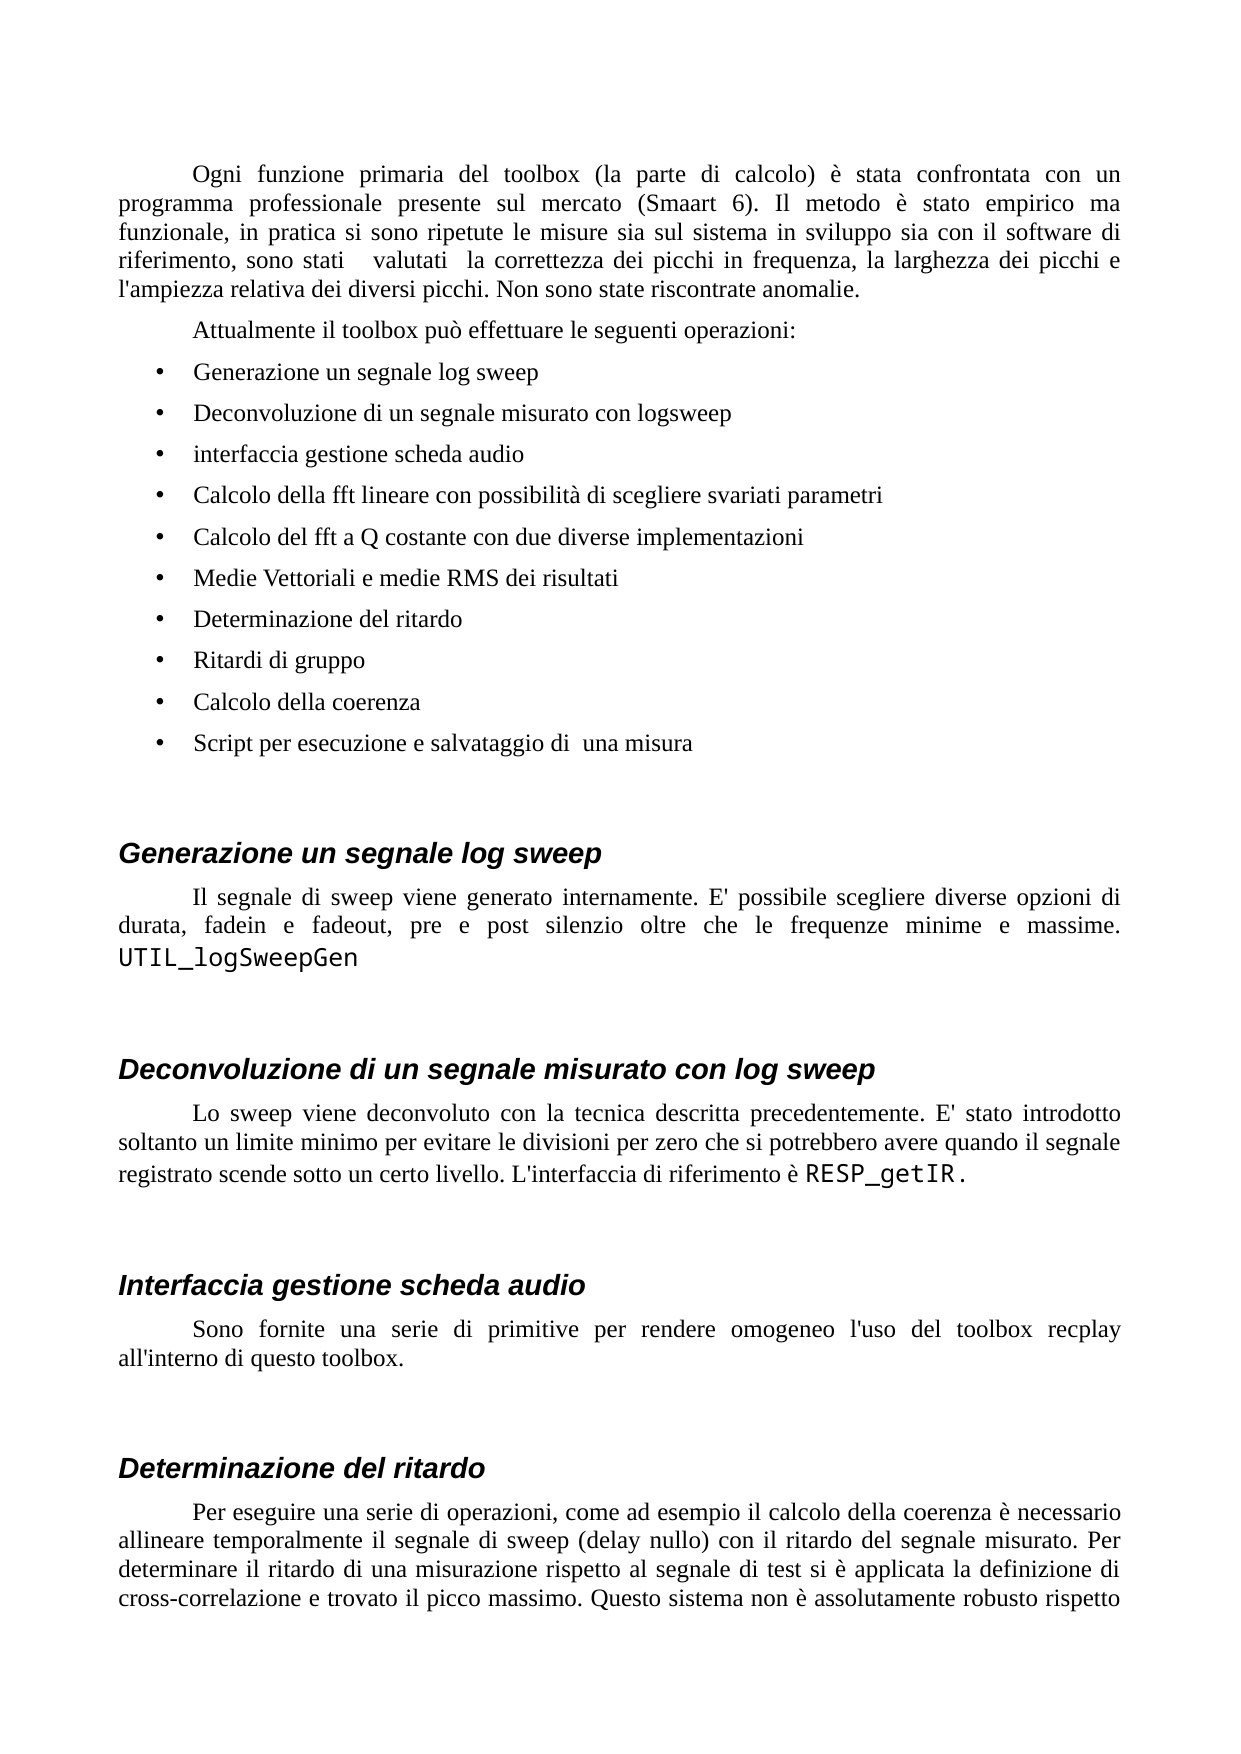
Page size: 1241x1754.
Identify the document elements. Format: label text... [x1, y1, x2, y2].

text Per eseguire una serie di operazioni, come ad esempio il calcolo della coerenza è necessario allineare temporalmente il segnale di sweep (delay nullo) con il ritardo del segnale misurato. Per determinare il ritardo di una misurazione rispetto al segnale di test si è applicata la definizione di cross-correlazione e trovato il picco massimo. Questo sistema non è assolutamente robusto rispetto [118, 1497, 1122, 1612]
list Deconvoluzione di un segnale misurato con logsweep [156, 398, 1122, 427]
list Medie Vettoriali e medie RMS dei risultati [156, 563, 1122, 592]
text Ogni funzione primaria del toolbox (la parte di calcolo) è stata confrontata con un programma professionale presente sul mercato (Smaart 6). Il metodo è stato empirico ma funzionale, in pratica si sono ripetute le misure sia sul sistema in sviluppo sia con il software di riferimento, sono stati valutati la correttezza dei picchi in frequenza, la larghezza dei picchi e l'ampiezza relativa dei diversi picchi. Non sono state riscontrate anomalie. [118, 159, 1122, 303]
list Ritardi di gruppo [156, 646, 1122, 674]
text Attualmente il toolbox può effettuare le seguenti operazioni: [118, 316, 1122, 344]
subtitle Interfaccia gestione scheda audio [118, 1268, 1122, 1302]
list Generazione un segnale log sweep [156, 357, 1122, 386]
text Sono fornite una serie di primitive per rendere omogeneo l'uso del toolbox recplay all'interno di questo toolbox. [118, 1314, 1122, 1372]
list Calcolo della coerenza [156, 687, 1122, 716]
text Il segnale di sweep viene generato internamente. E' possibile scegliere diverse opzioni di durata, fadein e fadeout, pre e post silenzio oltre che le frequenze minime e massime. UTIL_logSweepGen [118, 882, 1122, 973]
list Script per esecuzione e salvataggio di una misura [156, 728, 1122, 757]
subtitle Generazione un segnale log sweep [118, 836, 1122, 869]
list Determinazione del ritardo [156, 604, 1122, 633]
text Lo sweep viene deconvoluto con la tecnica descritta precedentemente. E' stato introdotto soltanto un limite minimo per evitare le divisioni per zero che si potrebbero avere quando il segnale registrato scende sotto un certo livello. L'interfaccia di riferimento è RESP_getIR. [118, 1098, 1122, 1189]
list Calcolo del fft a Q costante con due diverse implementazioni [156, 522, 1122, 551]
subtitle Deconvoluzione di un segnale misurato con log sweep [118, 1052, 1122, 1086]
subtitle Determinazione del ritardo [118, 1451, 1122, 1484]
list interfaccia gestione scheda audio [156, 439, 1122, 468]
list Calcolo della fft lineare con possibilità di scegliere svariati parametri [156, 481, 1122, 509]
